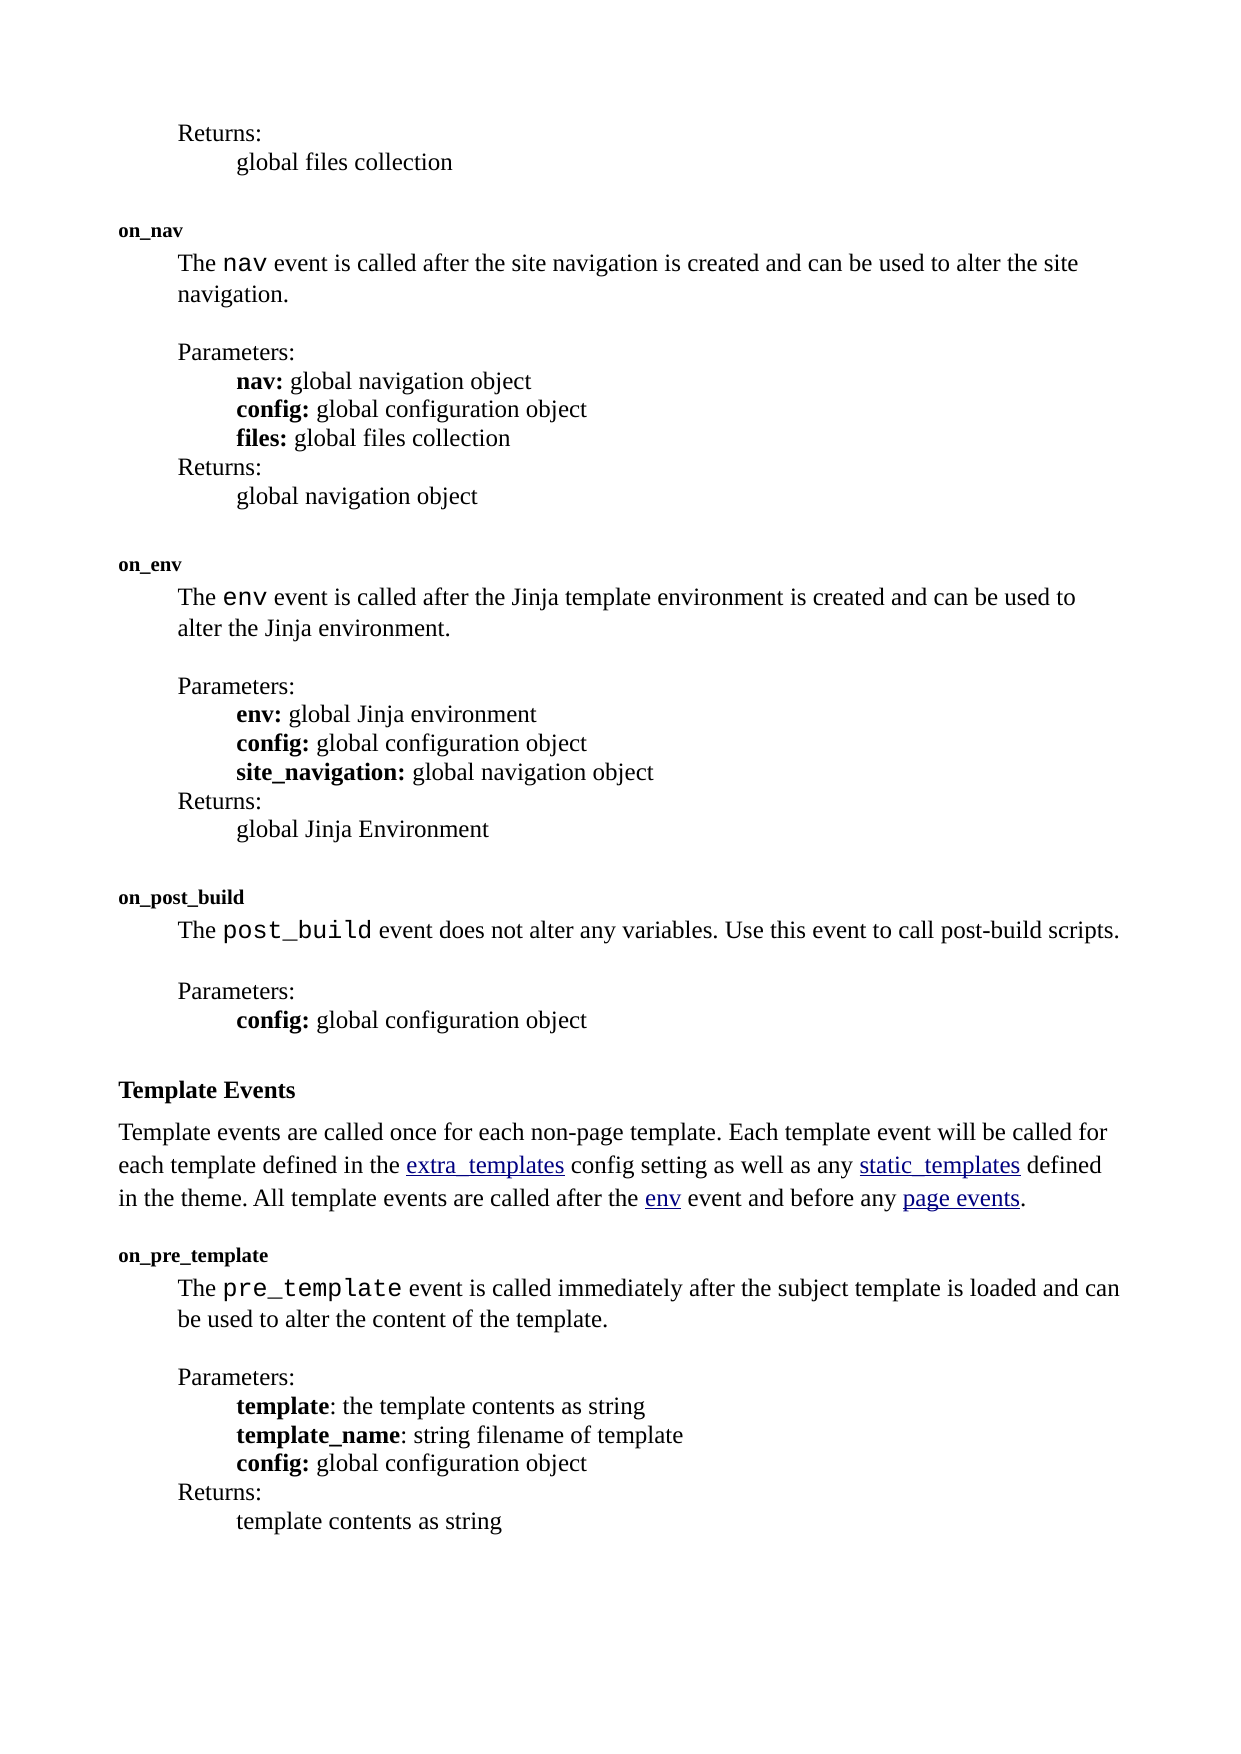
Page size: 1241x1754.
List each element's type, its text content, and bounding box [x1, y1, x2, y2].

list template contents as string [236, 1506, 1122, 1535]
subtitle on_env [118, 551, 1122, 576]
list template_name: string filename of template [236, 1420, 1122, 1448]
subtitle on_post_build [118, 885, 1122, 909]
subtitle Returns: [177, 452, 1122, 481]
subtitle Returns: [177, 786, 1122, 814]
list site_navigation: global navigation object [236, 757, 1122, 786]
list The post_build event does not alter any variables. Use this event to call post-build scripts. [177, 916, 1122, 946]
list global navigation object [236, 481, 1122, 509]
subtitle Parameters: [177, 337, 1122, 366]
list env: global Jinja environment [236, 699, 1122, 728]
list nav: global navigation object [236, 366, 1122, 394]
list files: global files collection [236, 423, 1122, 452]
list config: global configuration object [236, 394, 1122, 423]
subtitle Returns: [177, 1477, 1122, 1506]
subtitle on_nav [118, 218, 1122, 242]
subtitle Template Events [118, 1075, 1122, 1104]
list The nav event is called after the site navigation is created and can be used to alter the site navigation. [177, 248, 1122, 307]
list config: global configuration object [236, 1448, 1122, 1477]
list global files collection [236, 147, 1122, 176]
list template: the template contents as string [236, 1391, 1122, 1420]
subtitle Parameters: [177, 976, 1122, 1005]
list config: global configuration object [236, 728, 1122, 757]
list config: global configuration object [236, 1005, 1122, 1033]
list global Jinja Environment [236, 814, 1122, 843]
list The env event is called after the Jinja template environment is created and can be used to alter the Jinja environment. [177, 582, 1122, 641]
list The pre_template event is called immediately after the subject template is loaded and can be used to alter the content of the template. [177, 1273, 1122, 1333]
subtitle Returns: [177, 118, 1122, 147]
subtitle Parameters: [177, 671, 1122, 699]
subtitle Parameters: [177, 1362, 1122, 1391]
text Template events are called once for each non-page template. Each template event will be called for each template defined in the extra_templates config setting as well as any static_templates defined in the theme. All template events are called after the env event and before any page events. [118, 1117, 1122, 1211]
subtitle on_pre_template [118, 1243, 1122, 1267]
